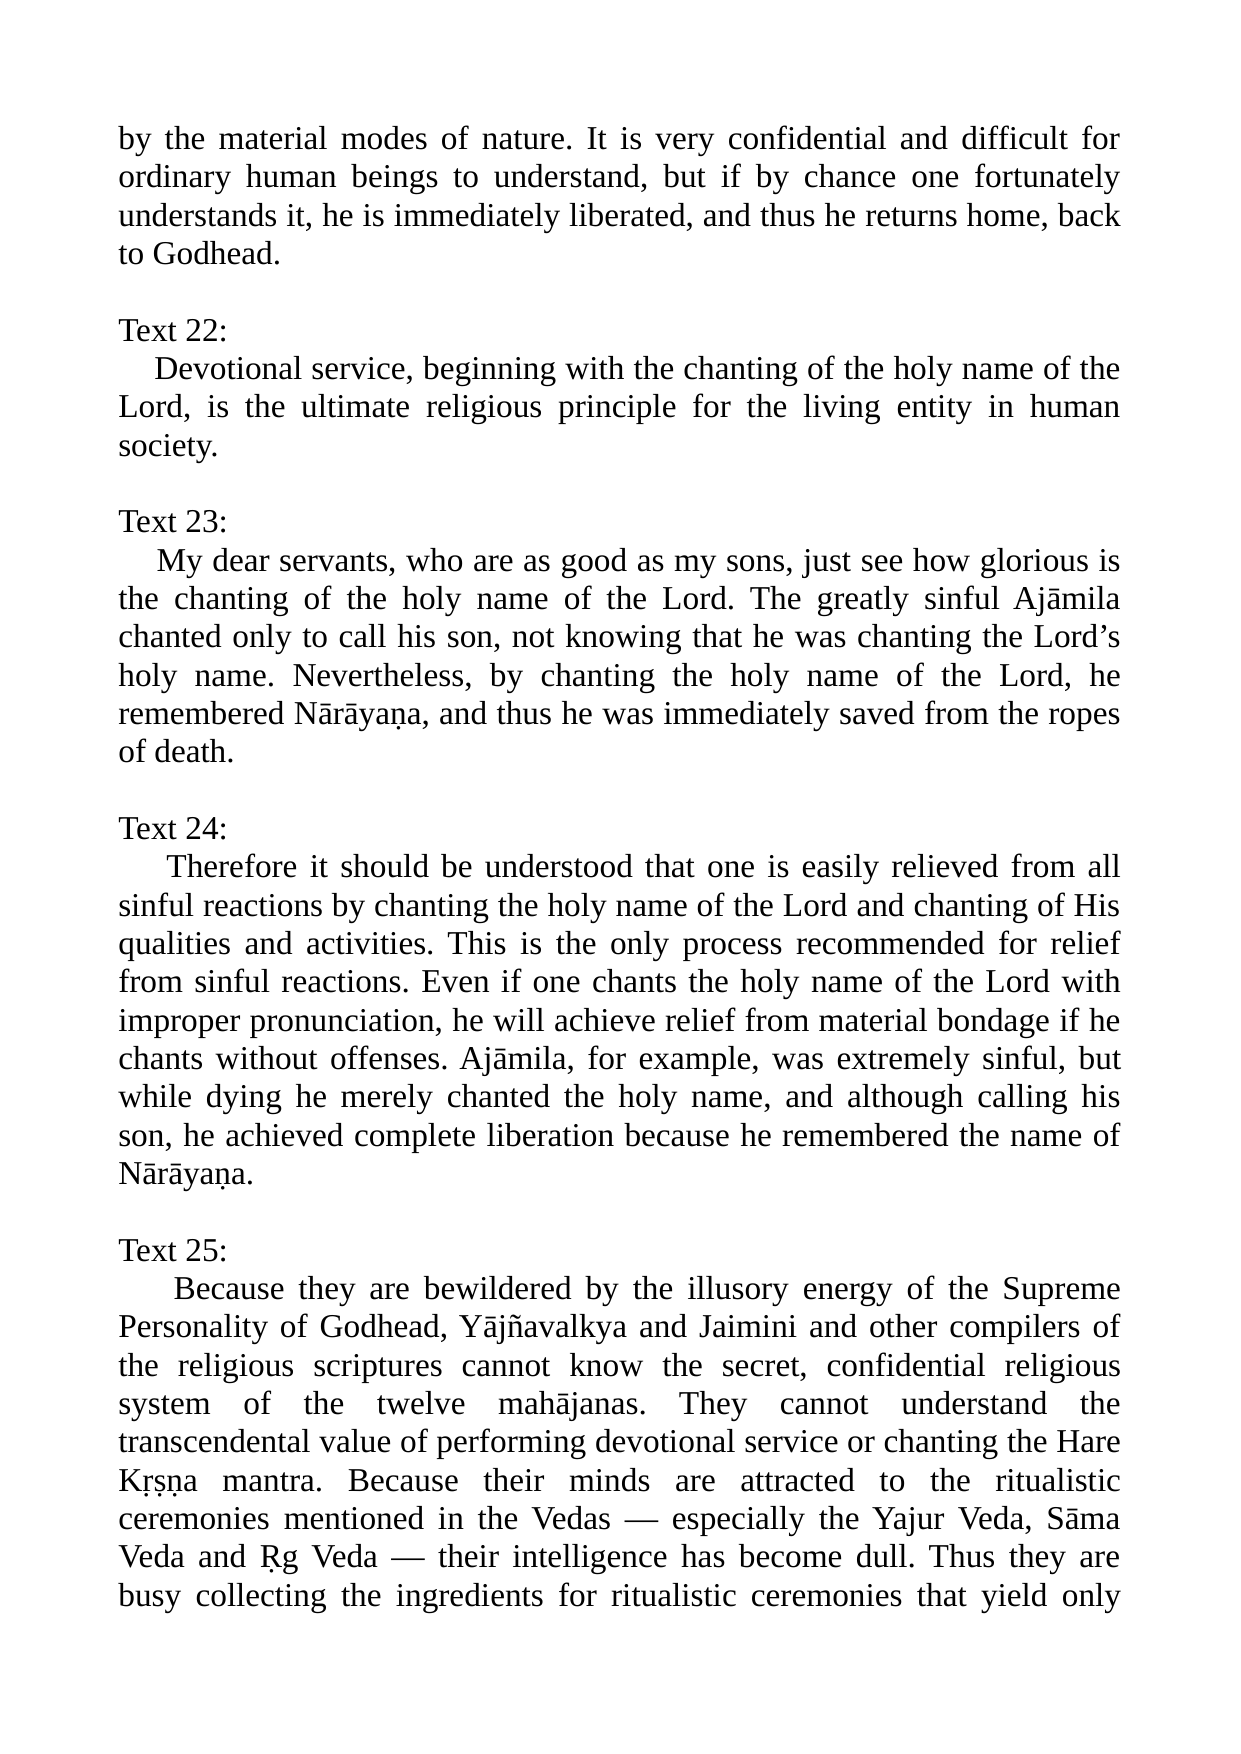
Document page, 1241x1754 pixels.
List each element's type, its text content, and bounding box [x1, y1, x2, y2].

text Text 22: [118, 310, 1122, 348]
text by the material modes of nature. It is very confidential and difficult for ordinary human beings to understand, but if by chance one fortunately understands it, he is immediately liberated, and thus he returns home, back to Godhead. [118, 118, 1122, 271]
text My dear servants, who are as good as my sons, just see how glorious is the chanting of the holy name of the Lord. The greatly sinful Ajāmila chanted only to call his son, not knowing that he was chanting the Lord’s holy name. Nevertheless, by chanting the holy name of the Lord, he remembered Nārāyaṇa, and thus he was immediately saved from the ropes of death. [118, 540, 1122, 770]
text Text 24: [118, 808, 1122, 846]
text Devotional service, beginning with the chanting of the holy name of the Lord, is the ultimate religious principle for the living entity in human society. [118, 348, 1122, 463]
text Therefore it should be understood that one is easily relieved from all sinful reactions by chanting the holy name of the Lord and chanting of His qualities and activities. This is the only process recommended for relief from sinful reactions. Even if one chants the holy name of the Lord with improper pronunciation, he will achieve relief from material bondage if he chants without offenses. Ajāmila, for example, was extremely sinful, but while dying he merely chanted the holy name, and although calling his son, he achieved complete liberation because he remembered the name of Nārāyaṇa. [118, 846, 1122, 1191]
text Text 23: [118, 501, 1122, 540]
text Because they are bewildered by the illusory energy of the Supreme Personality of Godhead, Yājñavalkya and Jaimini and other compilers of the religious scriptures cannot know the secret, confidential religious system of the twelve mahājanas. They cannot understand the transcendental value of performing devotional service or chanting the Hare Kṛṣṇa mantra. Because their minds are attracted to the ritualistic ceremonies mentioned in the Vedas — especially the Yajur Veda, Sāma Veda and Ṛg Veda — their intelligence has become dull. Thus they are busy collecting the ingredients for ritualistic ceremonies that yield only [118, 1268, 1122, 1613]
text Text 25: [118, 1230, 1122, 1268]
